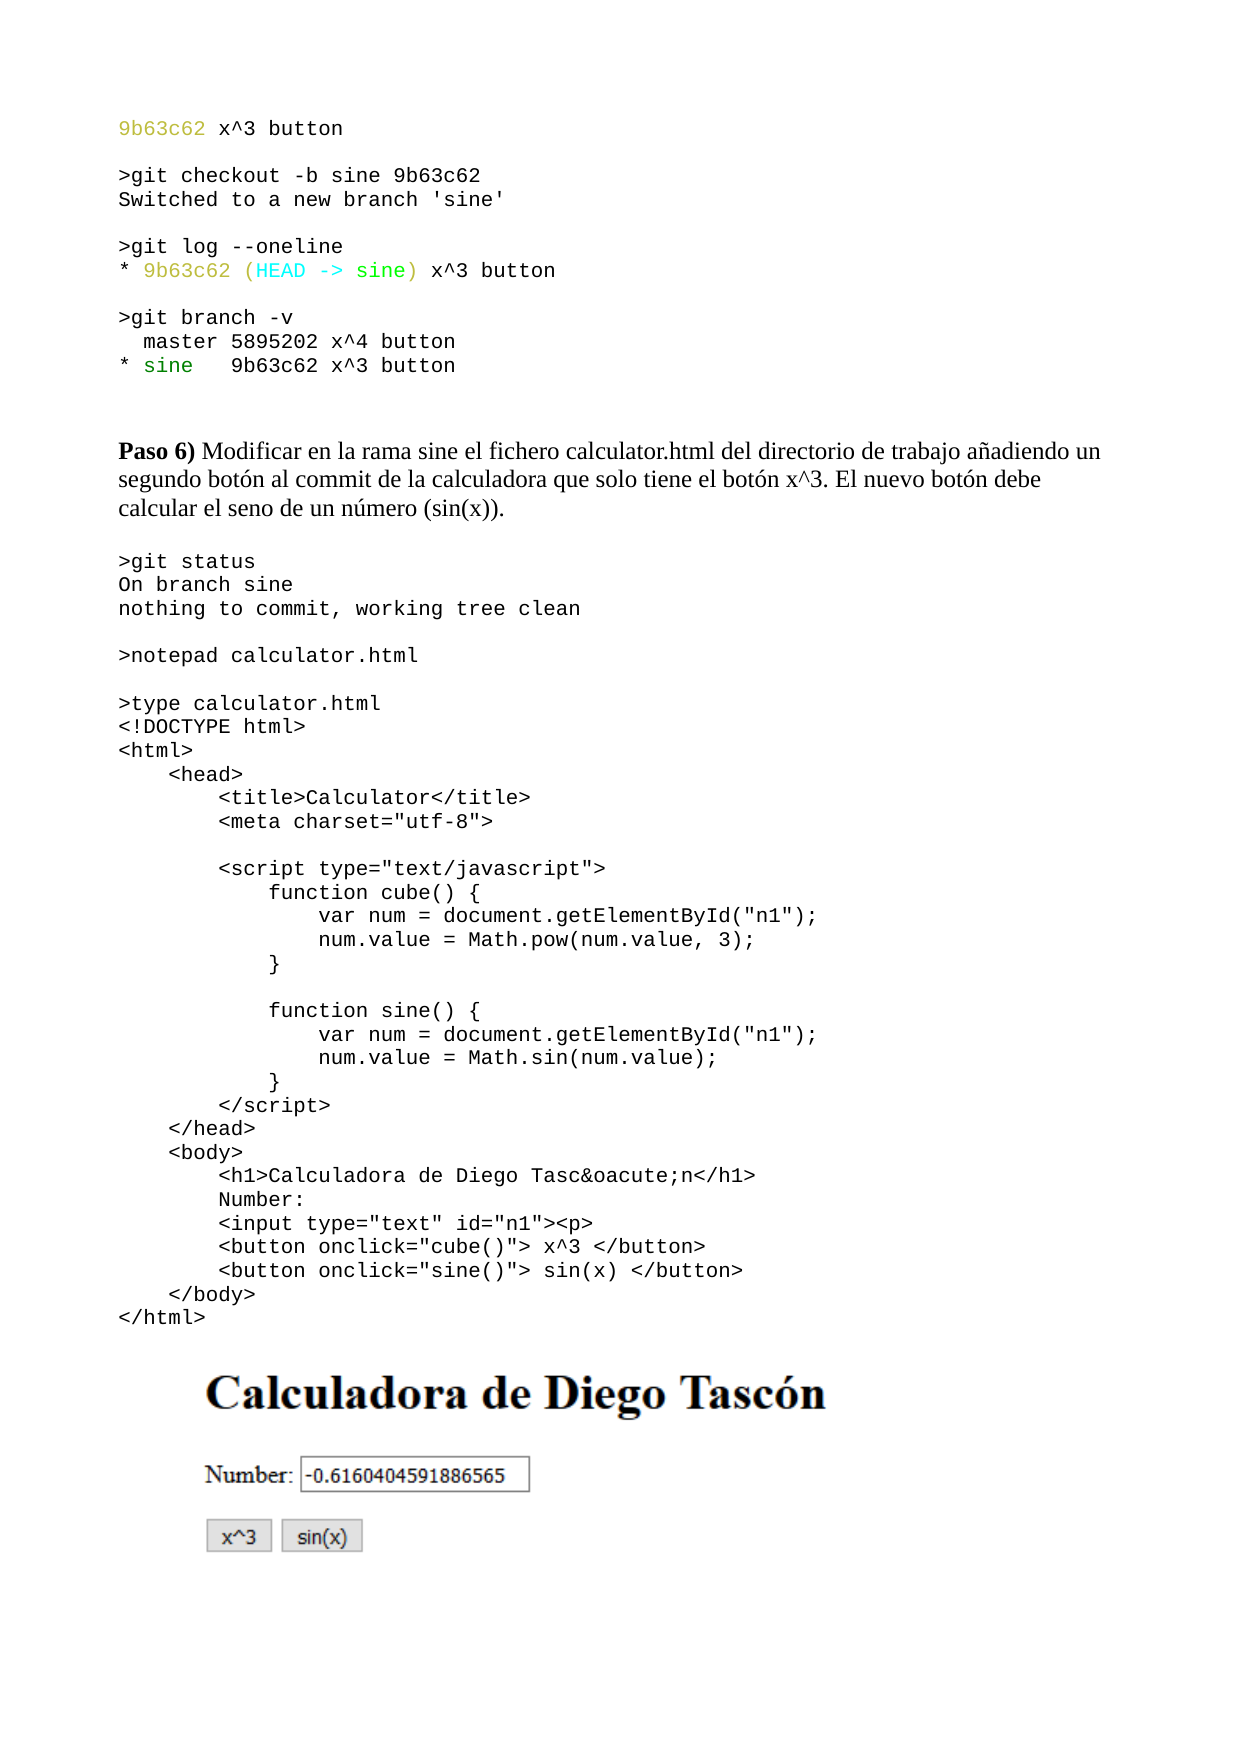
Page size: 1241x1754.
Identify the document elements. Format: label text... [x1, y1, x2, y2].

picture [199, 1354, 832, 1568]
text Paso 6) Modificar en la rama sine el fichero calculator.html del directorio de trabajo añadiendo un segundo botón al commit de la calculadora que solo tiene el botón x^3. El nuevo botón debe calcular el seno de un número (sin(x)). [118, 436, 1122, 522]
text >type calculator.html [118, 693, 1122, 716]
text </script> [118, 1094, 1122, 1118]
text } [118, 953, 1122, 976]
text <input type="text" id="n1"><p> [118, 1213, 1122, 1236]
text <button onclick="cube()"> x^3 </button> [118, 1236, 1122, 1260]
text >git status [118, 551, 1122, 574]
text * sine 9b63c62 x^3 button [118, 354, 1122, 378]
text num.value = Math.sin(num.value); [118, 1047, 1122, 1071]
text >git log --oneline [118, 236, 1122, 260]
text >notepad calculator.html [118, 645, 1122, 669]
text >git branch -v [118, 307, 1122, 331]
text </html> [118, 1307, 1122, 1331]
text <!DOCTYPE html> [118, 716, 1122, 740]
text Number: [118, 1189, 1122, 1213]
text <h1>Calculadora de Diego Tasc&oacute;n</h1> [118, 1166, 1122, 1189]
text On branch sine [118, 574, 1122, 598]
text <button onclick="sine()"> sin(x) </button> [118, 1260, 1122, 1284]
text <html> [118, 740, 1122, 763]
text nothing to commit, working tree clean [118, 598, 1122, 622]
text num.value = Math.pow(num.value, 3); [118, 929, 1122, 953]
text <script type="text/javascript"> [118, 858, 1122, 882]
text <body> [118, 1142, 1122, 1166]
text var num = document.getElementById("n1"); [118, 905, 1122, 929]
text master 5895202 x^4 button [118, 331, 1122, 354]
text Switched to a new branch 'sine' [118, 189, 1122, 213]
text </body> [118, 1284, 1122, 1307]
text >git checkout -b sine 9b63c62 [118, 165, 1122, 189]
text function cube() { [118, 882, 1122, 905]
text <title>Calculator</title> [118, 787, 1122, 811]
text <meta charset="utf-8"> [118, 811, 1122, 834]
text 9b63c62 x^3 button [118, 118, 1122, 142]
text <head> [118, 763, 1122, 787]
text * 9b63c62 (HEAD -> sine) x^3 button [118, 260, 1122, 284]
text var num = document.getElementById("n1"); [118, 1024, 1122, 1047]
text } [118, 1071, 1122, 1094]
text function sine() { [118, 1000, 1122, 1024]
text </head> [118, 1118, 1122, 1142]
